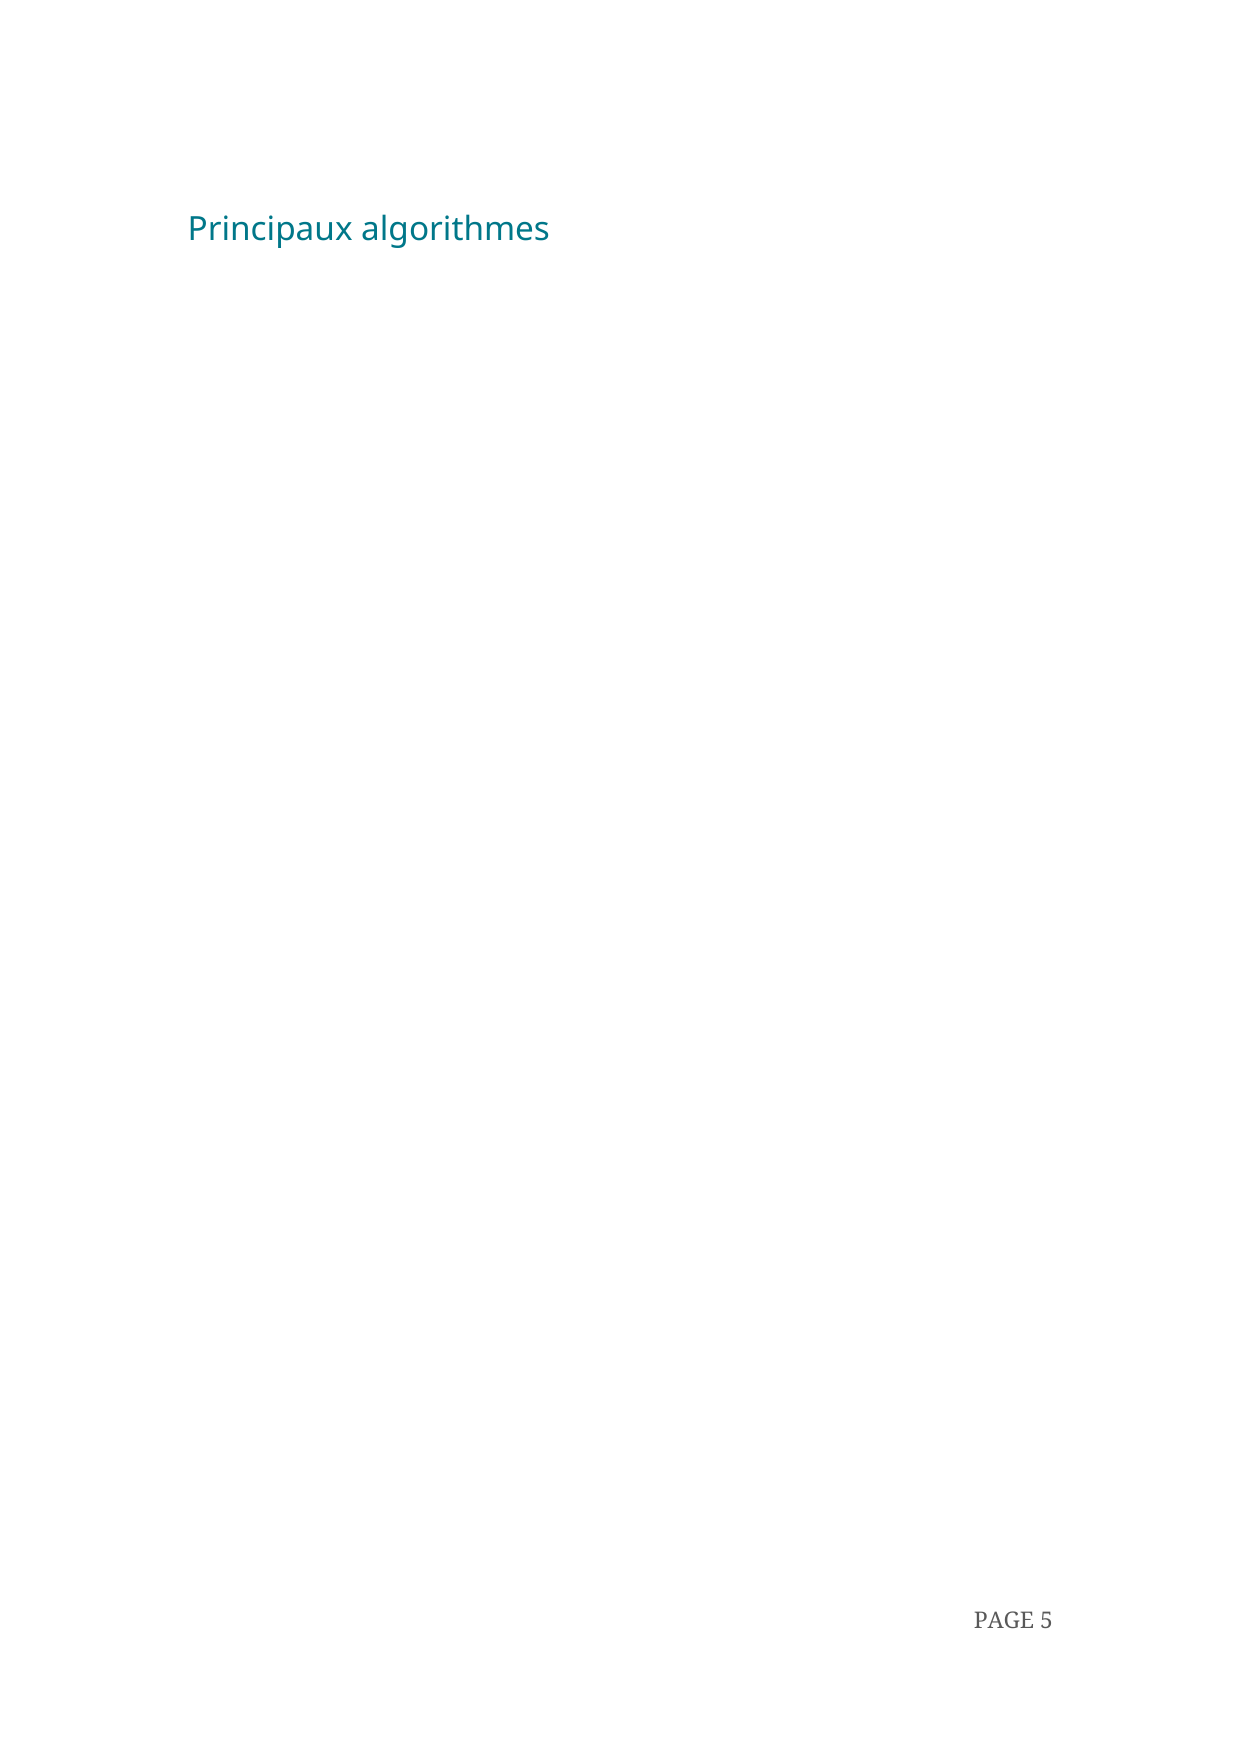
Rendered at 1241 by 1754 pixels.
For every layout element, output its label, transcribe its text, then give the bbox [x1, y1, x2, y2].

subtitle Principaux algorithmes [187, 205, 1053, 251]
